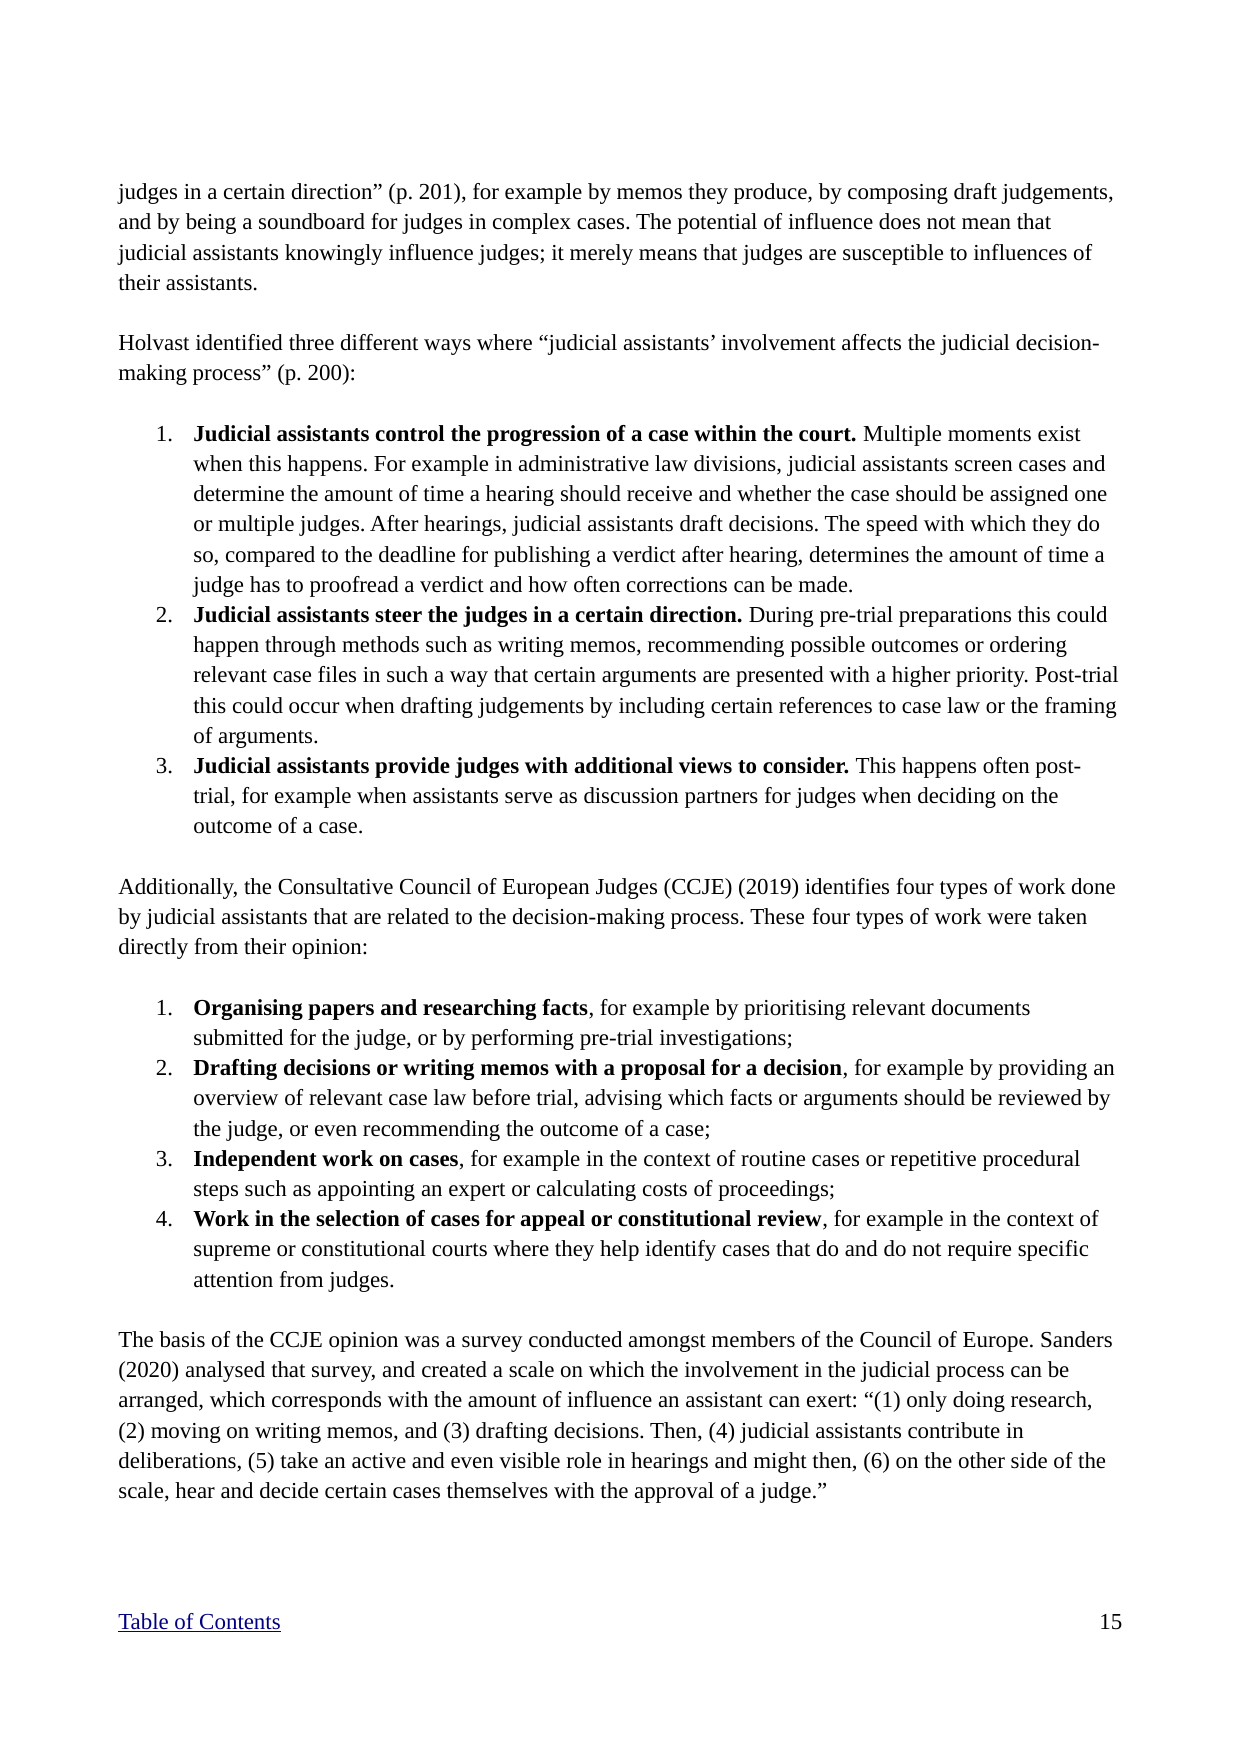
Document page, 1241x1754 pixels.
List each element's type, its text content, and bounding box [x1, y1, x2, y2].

list Judicial assistants provide judges with additional views to consider. This happens often post-trial, for example when assistants serve as discussion partners for judges when deciding on the outcome of a case. [156, 752, 1122, 839]
list Drafting decisions or writing memos with a proposal for a decision, for example by providing an overview of relevant case law before trial, advising which facts or arguments should be reviewed by the judge, or even recommending the outcome of a case; [156, 1054, 1122, 1141]
list Work in the selection of cases for appeal or constitutional review, for example in the context of supreme or constitutional courts where they help identify cases that do and do not require specific attention from judges. [156, 1205, 1122, 1292]
text Holvast identified three different ways where “judicial assistants’ involvement affects the judicial decision-making process” (p. 200): [118, 329, 1122, 386]
text judges in a certain direction” (p. 201), for example by memos they produce, by composing draft judgements, and by being a soundboard for judges in complex cases. The potential of influence does not mean that judicial assistants knowingly influence judges; it merely means that judges are susceptible to influences of their assistants. [118, 178, 1122, 295]
text Additionally, the Consultative Council of European Judges (CCJE) (2019) identifies four types of work done by judicial assistants that are related to the decision-making process. These four types of work were taken directly from their opinion: [118, 873, 1122, 960]
list Judicial assistants steer the judges in a certain direction. During pre-trial preparations this could happen through methods such as writing memos, recommending possible outcomes or ordering relevant case files in such a way that certain arguments are presented with a higher priority. Post-trial this could occur when drafting judgements by including certain references to case law or the framing of arguments. [156, 601, 1122, 748]
list Independent work on cases, for example in the context of routine cases or repetitive procedural steps such as appointing an expert or calculating costs of proceedings; [156, 1145, 1122, 1201]
list Organising papers and researching facts, for example by prioritising relevant documents submitted for the judge, or by performing pre-trial investigations; [156, 994, 1122, 1050]
text The basis of the CCJE opinion was a survey conducted amongst members of the Council of Europe. Sanders (2020) analysed that survey, and created a scale on which the involvement in the judicial process can be arranged, which corresponds with the amount of influence an assistant can exert: “(1) only doing research, (2) moving on writing memos, and (3) drafting decisions. Then, (4) judicial assistants contribute in deliberations, (5) take an active and even visible role in hearings and might then, (6) on the other side of the scale, hear and decide certain cases themselves with the approval of a judge.” [118, 1326, 1122, 1503]
list Judicial assistants control the progression of a case within the court. Multiple moments exist when this happens. For example in administrative law divisions, judicial assistants screen cases and determine the amount of time a hearing should receive and whether the case should be assigned one or multiple judges. After hearings, judicial assistants draft decisions. The speed with which they do so, compared to the deadline for publishing a verdict after hearing, determines the amount of time a judge has to proofread a verdict and how often corrections can be made. [156, 420, 1122, 597]
